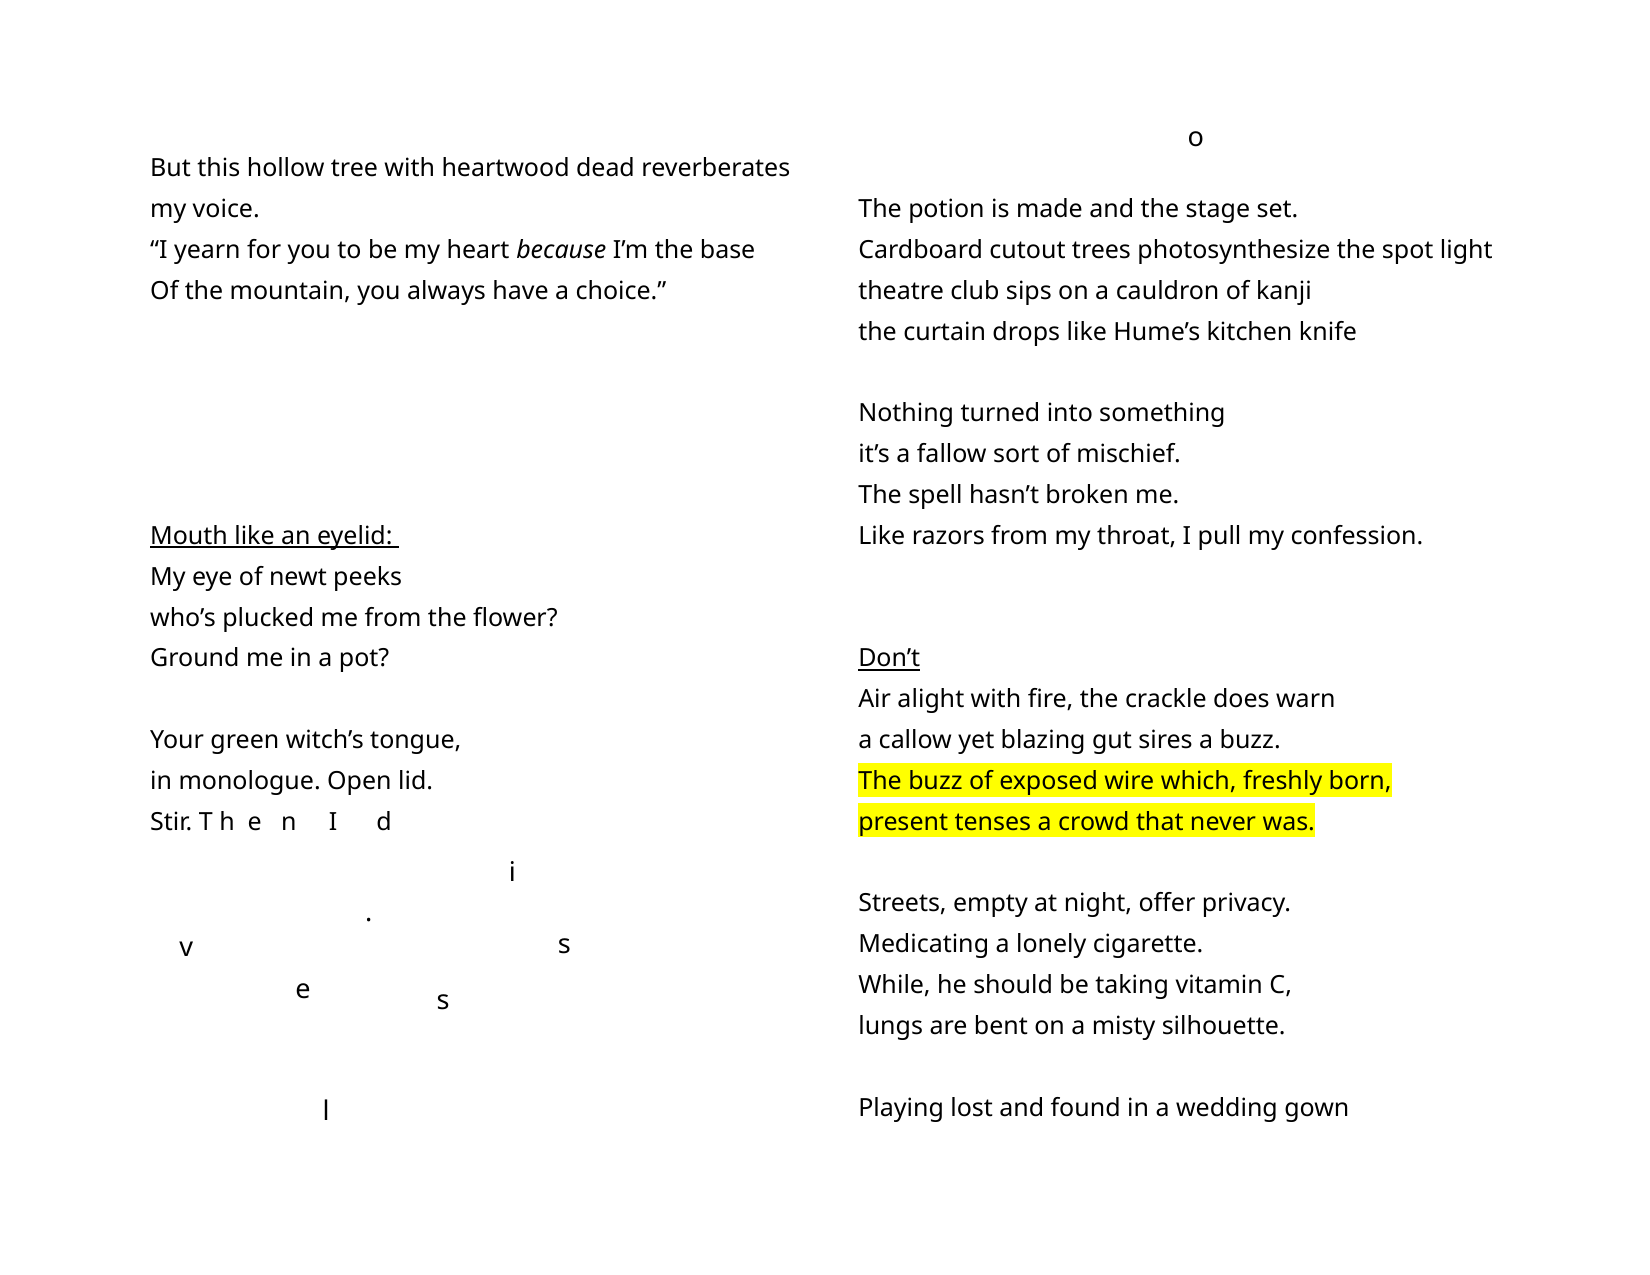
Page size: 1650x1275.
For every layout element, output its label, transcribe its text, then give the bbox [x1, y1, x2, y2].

text The spell hasn’t broken me. [858, 477, 1500, 511]
text Your green witch’s tongue, [150, 722, 792, 756]
text Of the mountain, you always have a choice.” [150, 272, 792, 307]
text the curtain drops like Hume’s kitchen knife [858, 313, 1500, 347]
text Playing lost and found in a wedding gown [858, 1089, 1500, 1123]
text Mouth like an eyelid: [150, 517, 792, 552]
text in monologue. Open lid. [150, 762, 792, 797]
text While, he should be taking vitamin C, [858, 967, 1500, 1001]
text present tenses a crowd that never was. [858, 803, 1500, 837]
text Air alight with fire, the crackle does warn [858, 681, 1500, 715]
text Streets, empty at night, offer privacy. [858, 885, 1500, 919]
text My eye of newt peeks [150, 558, 792, 592]
text Cardboard cutout trees photosynthesize the spot light [858, 232, 1500, 266]
text Don’t [858, 640, 1500, 674]
text The buzz of exposed wire which, freshly born, [858, 762, 1500, 797]
text it’s a fallow sort of mischief. [858, 436, 1500, 470]
text who’s plucked me from the flower? [150, 599, 792, 633]
text a callow yet blazing gut sires a buzz. [858, 722, 1500, 756]
text The potion is made and the stage set. [858, 191, 1500, 225]
text lungs are bent on a misty silhouette. [858, 1007, 1500, 1042]
text theatre club sips on a cauldron of kanji [858, 272, 1500, 307]
text Medicating a lonely cigarette. [858, 926, 1500, 960]
text Like razors from my throat, I pull my confession. [858, 517, 1500, 552]
text But this hollow tree with heartwood dead reverberates my voice. [150, 150, 792, 225]
text Stir. T h e n I d [150, 803, 792, 837]
text “I yearn for you to be my heart because I’m the base [150, 232, 792, 266]
text Nothing turned into something [858, 395, 1500, 429]
text Ground me in a pot? [150, 640, 792, 674]
